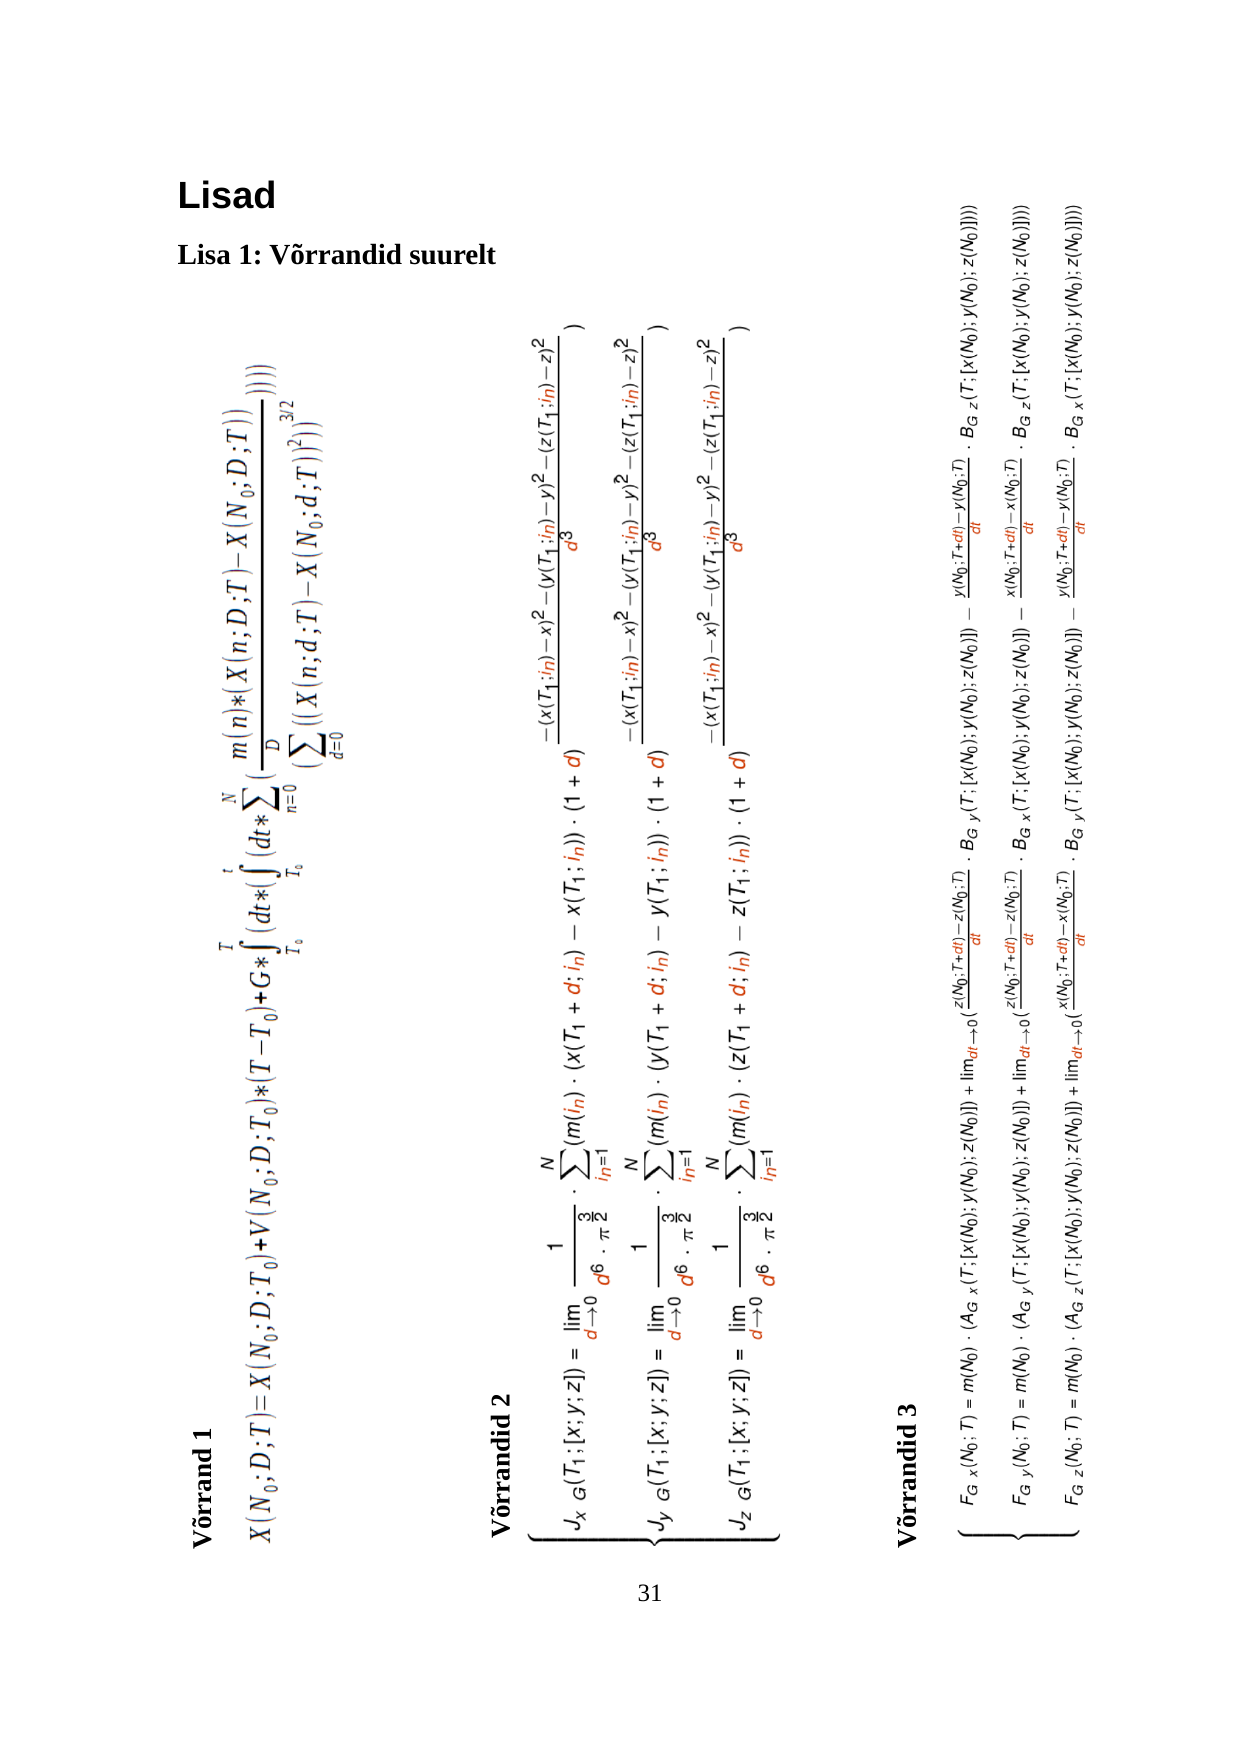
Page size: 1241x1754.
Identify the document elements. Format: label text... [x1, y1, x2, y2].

subtitle Lisa 1: Võrrandid suurelt [177, 237, 952, 271]
subtitle [1085, 237, 1122, 271]
picture [527, 323, 780, 1546]
subtitle Lisad [177, 173, 1122, 216]
picture [952, 205, 1085, 1540]
picture [216, 357, 348, 1550]
